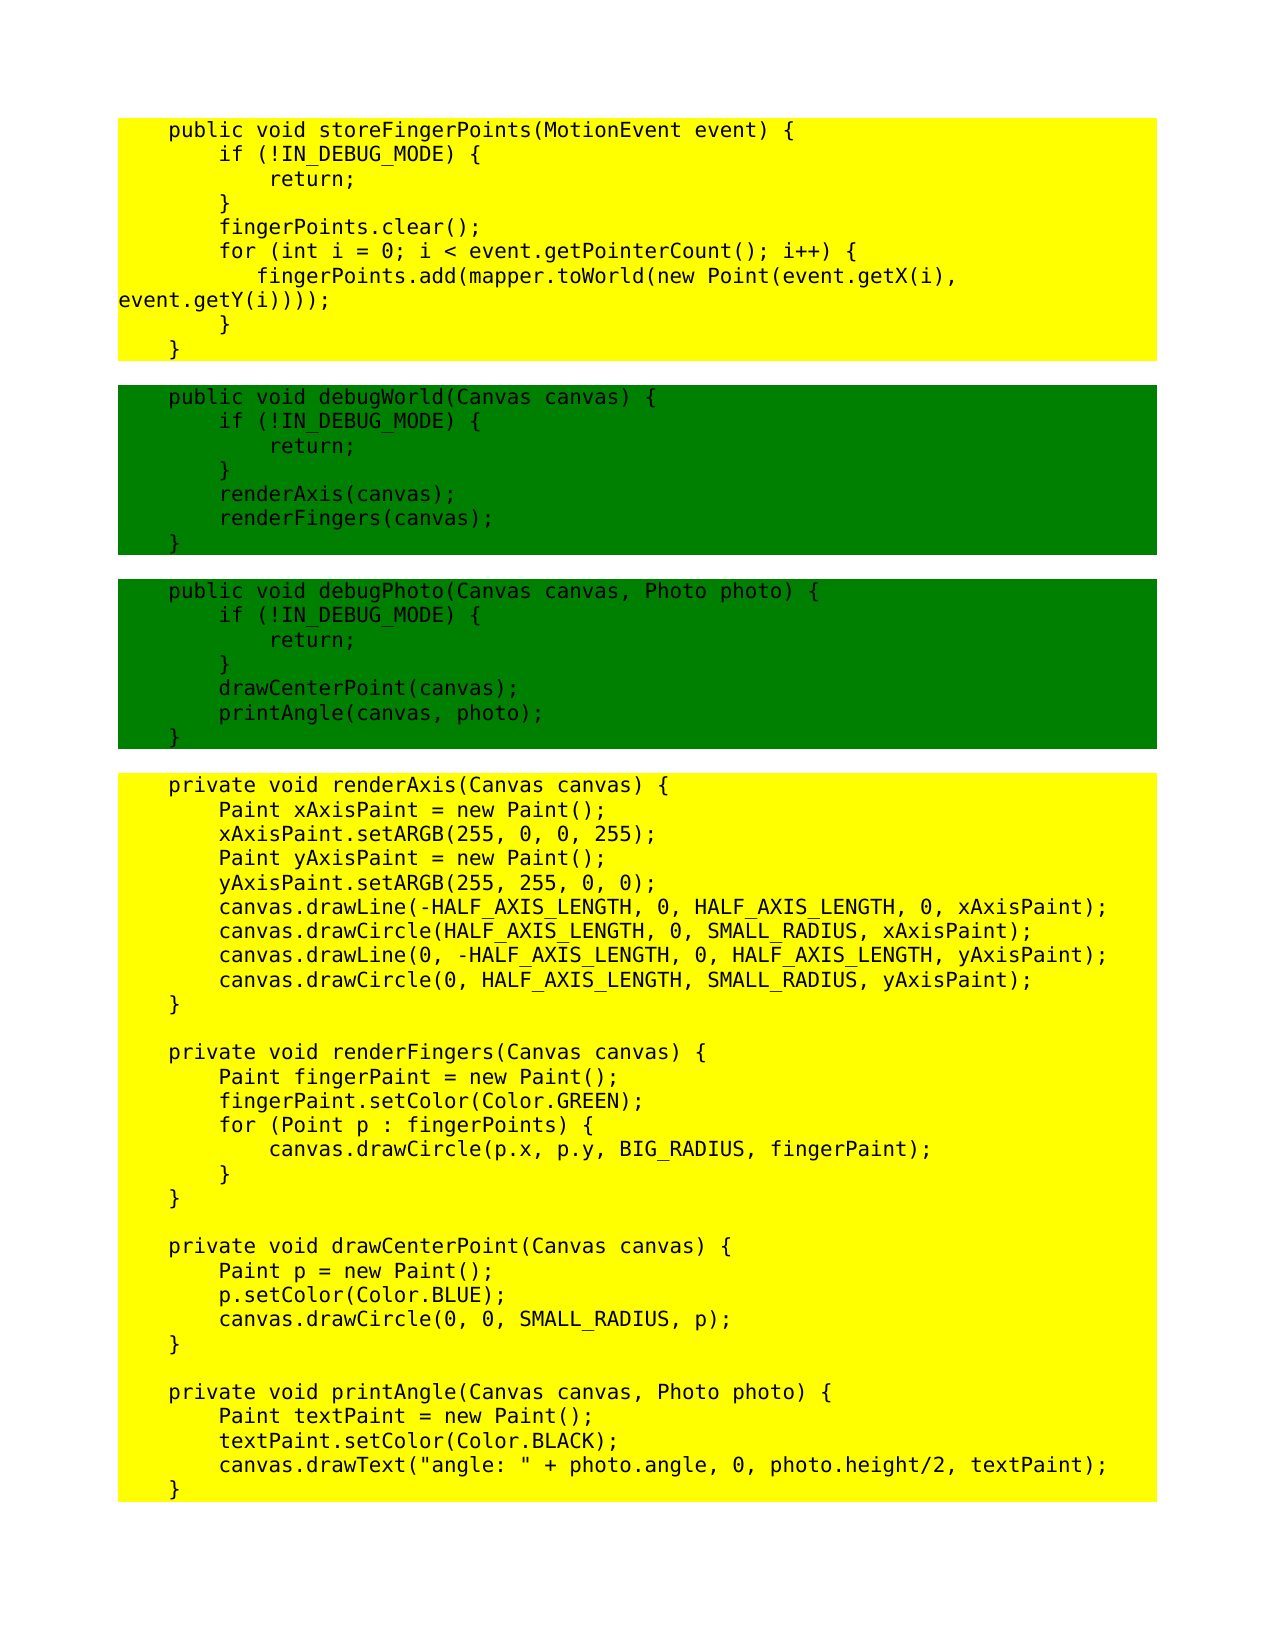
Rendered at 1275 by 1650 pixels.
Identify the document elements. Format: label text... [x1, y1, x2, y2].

text renderFingers(canvas); [118, 506, 1157, 531]
text fingerPoints.clear(); [118, 215, 1157, 239]
text } [118, 725, 1157, 749]
text return; [118, 434, 1157, 458]
text public void debugPhoto(Canvas canvas, Photo photo) { [118, 579, 1157, 603]
text } [118, 458, 1157, 482]
text canvas.drawCircle(HALF_AXIS_LENGTH, 0, SMALL_RADIUS, xAxisPaint); [118, 919, 1157, 943]
text public void debugWorld(Canvas canvas) { [118, 385, 1157, 409]
text } [118, 992, 1157, 1016]
text for (int i = 0; i < event.getPointerCount(); i++) { [118, 239, 1157, 264]
text p.setColor(Color.BLUE); [118, 1283, 1157, 1307]
text if (!IN_DEBUG_MODE) { [118, 603, 1157, 628]
text private void renderFingers(Canvas canvas) { [118, 1040, 1157, 1065]
text Paint fingerPaint = new Paint(); [118, 1065, 1157, 1089]
text if (!IN_DEBUG_MODE) { [118, 142, 1157, 167]
text for (Point p : fingerPoints) { [118, 1113, 1157, 1137]
text } [118, 652, 1157, 676]
text canvas.drawCircle(p.x, p.y, BIG_RADIUS, fingerPaint); [118, 1137, 1157, 1162]
text return; [118, 628, 1157, 652]
text private void printAngle(Canvas canvas, Photo photo) { [118, 1380, 1157, 1404]
text private void renderAxis(Canvas canvas) { [118, 773, 1157, 798]
text } [118, 1162, 1157, 1186]
text if (!IN_DEBUG_MODE) { [118, 409, 1157, 434]
text return; [118, 167, 1157, 191]
text Paint textPaint = new Paint(); [118, 1404, 1157, 1429]
text canvas.drawCircle(0, 0, SMALL_RADIUS, p); [118, 1307, 1157, 1332]
text canvas.drawText("angle: " + photo.angle, 0, photo.height/2, textPaint); [118, 1453, 1157, 1477]
text fingerPoints.add(mapper.toWorld(new Point(event.getX(i), event.getY(i)))); [118, 264, 1157, 312]
text canvas.drawLine(0, -HALF_AXIS_LENGTH, 0, HALF_AXIS_LENGTH, yAxisPaint); [118, 943, 1157, 968]
text Paint xAxisPaint = new Paint(); [118, 798, 1157, 822]
text fingerPaint.setColor(Color.GREEN); [118, 1089, 1157, 1113]
text } [118, 1186, 1157, 1210]
text } [118, 191, 1157, 215]
text printAngle(canvas, photo); [118, 701, 1157, 725]
text private void drawCenterPoint(Canvas canvas) { [118, 1234, 1157, 1259]
text textPaint.setColor(Color.BLACK); [118, 1429, 1157, 1453]
text canvas.drawCircle(0, HALF_AXIS_LENGTH, SMALL_RADIUS, yAxisPaint); [118, 968, 1157, 992]
text Paint yAxisPaint = new Paint(); [118, 846, 1157, 871]
text drawCenterPoint(canvas); [118, 676, 1157, 701]
text } [118, 1477, 1157, 1502]
text } [118, 312, 1157, 337]
text xAxisPaint.setARGB(255, 0, 0, 255); [118, 822, 1157, 846]
text public void storeFingerPoints(MotionEvent event) { [118, 118, 1157, 142]
text canvas.drawLine(-HALF_AXIS_LENGTH, 0, HALF_AXIS_LENGTH, 0, xAxisPaint); [118, 895, 1157, 919]
text } [118, 1332, 1157, 1356]
text Paint p = new Paint(); [118, 1259, 1157, 1283]
text } [118, 337, 1157, 361]
text renderAxis(canvas); [118, 482, 1157, 506]
text yAxisPaint.setARGB(255, 255, 0, 0); [118, 871, 1157, 895]
text } [118, 531, 1157, 555]
